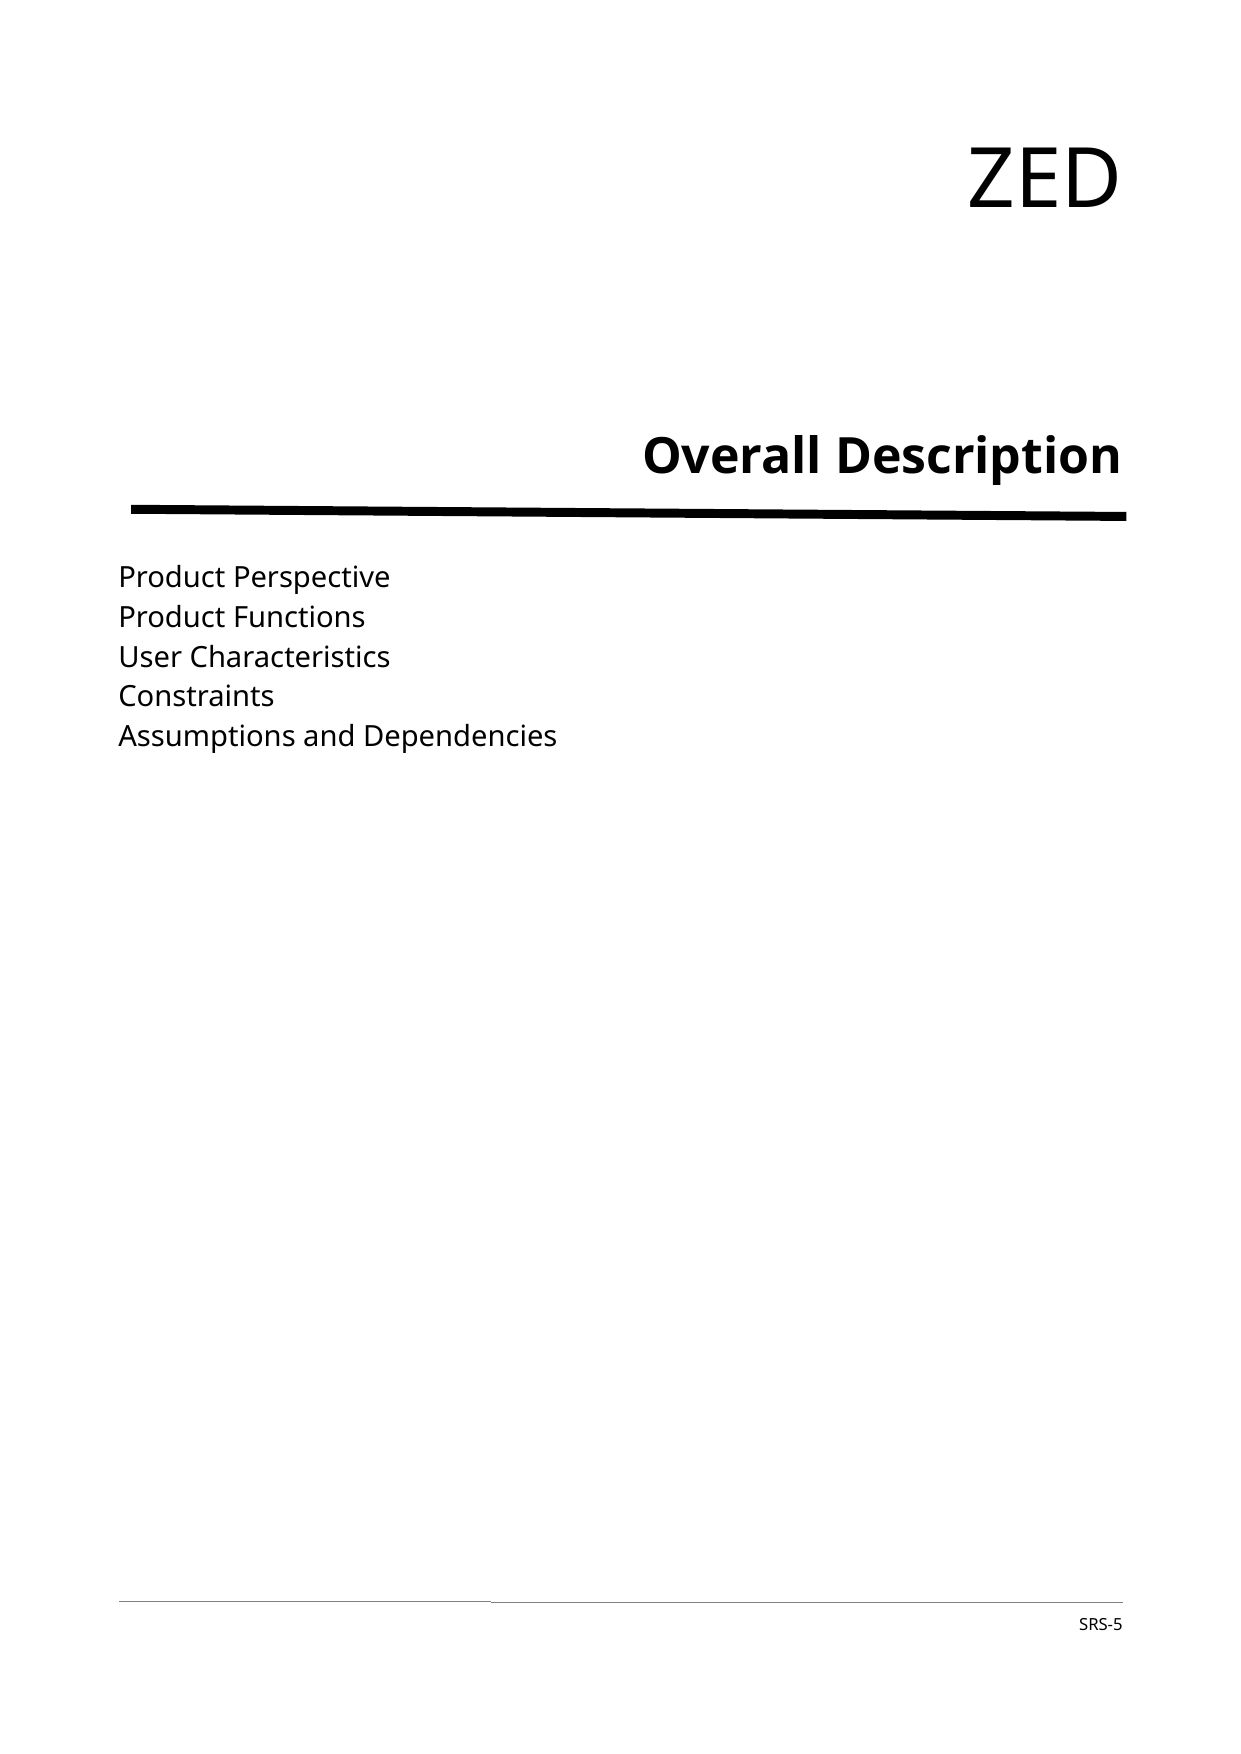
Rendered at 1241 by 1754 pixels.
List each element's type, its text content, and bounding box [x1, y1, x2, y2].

text Product Functions [118, 596, 1122, 636]
text Constraints [118, 676, 1122, 715]
text Overall Description [118, 420, 1122, 488]
text Product Perspective [118, 557, 1122, 596]
text Assumptions and Dependencies [118, 715, 1122, 755]
text User Characteristics [118, 636, 1122, 676]
